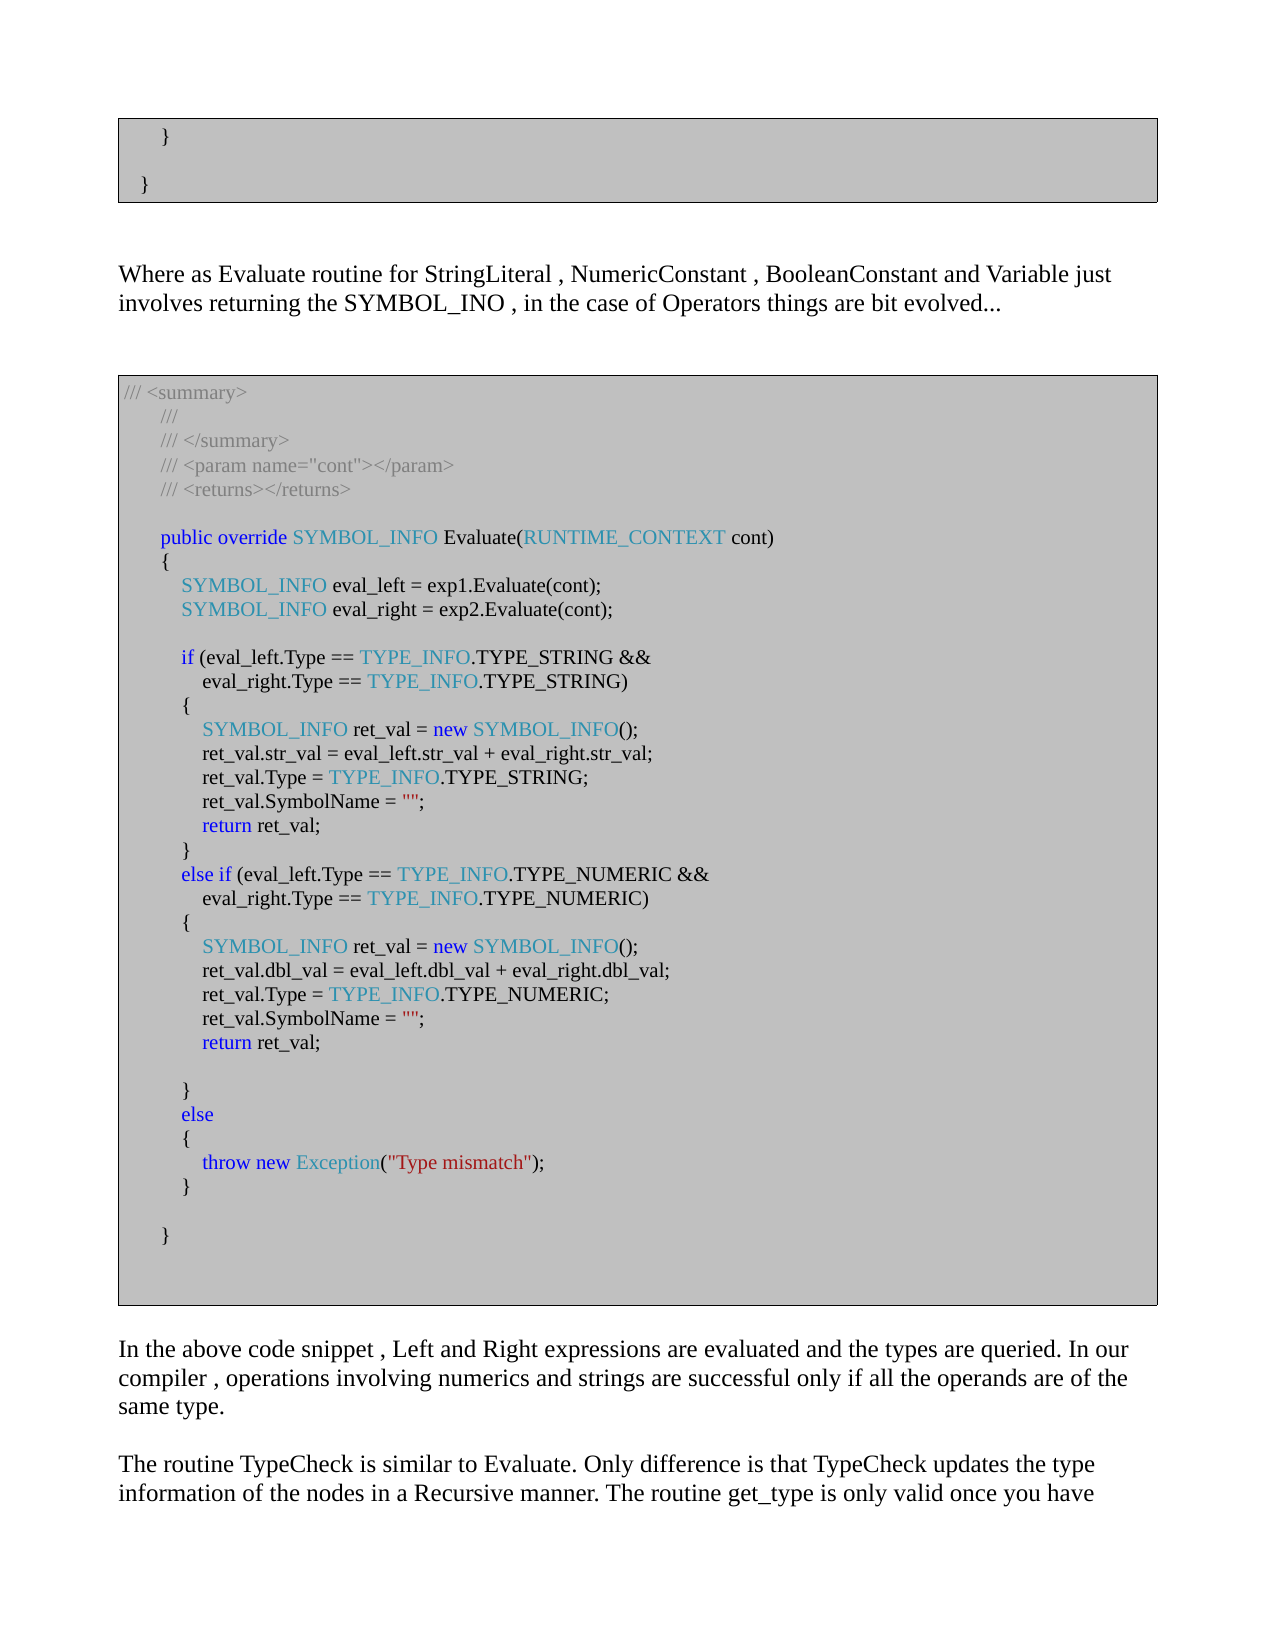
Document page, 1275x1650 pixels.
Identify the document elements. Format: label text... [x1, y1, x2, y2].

text The routine TypeCheck is similar to Evaluate. Only difference is that TypeCheck updates the type information of the nodes in a Recursive manner. The routine get_type is only valid once you have [118, 1449, 1157, 1506]
text Where as Evaluate routine for StringLiteral , NumericConstant , BooleanConstant and Variable just involves returning the SYMBOL_INO , in the case of Operators things are bit evolved... [118, 259, 1157, 317]
table_header /// <summary> /// /// </summary> /// <param name="cont"></param> /// <returns></returns> public override SYMBOL_INFO Evaluate(RUNTIME_CONTEXT cont) { SYMBOL_INFO eval_left = exp1.Evaluate(cont); SYMBOL_INFO eval_right = exp2.Evaluate(cont); if (eval_left.Type == TYPE_INFO.TYPE_STRING && eval_right.Type == TYPE_INFO.TYPE_STRING) { SYMBOL_INFO ret_val = new SYMBOL_INFO(); ret_val.str_val = eval_left.str_val + eval_right.str_val; ret_val.Type = TYPE_INFO.TYPE_STRING; ret_val.SymbolName = ""; return ret_val; } else if (eval_left.Type == TYPE_INFO.TYPE_NUMERIC && eval_right.Type == TYPE_INFO.TYPE_NUMERIC) { SYMBOL_INFO ret_val = new SYMBOL_INFO(); ret_val.dbl_val = eval_left.dbl_val + eval_right.dbl_val; ret_val.Type = TYPE_INFO.TYPE_NUMERIC; ret_val.SymbolName = ""; return ret_val; } else { throw new Exception("Type mismatch"); } } [119, 376, 1157, 1305]
text In the above code snippet , Left and Right expressions are evaluated and the types are queried. In our compiler , operations involving numerics and strings are successful only if all the operands are of the same type. [118, 1334, 1157, 1420]
table_header } } [119, 119, 1157, 202]
